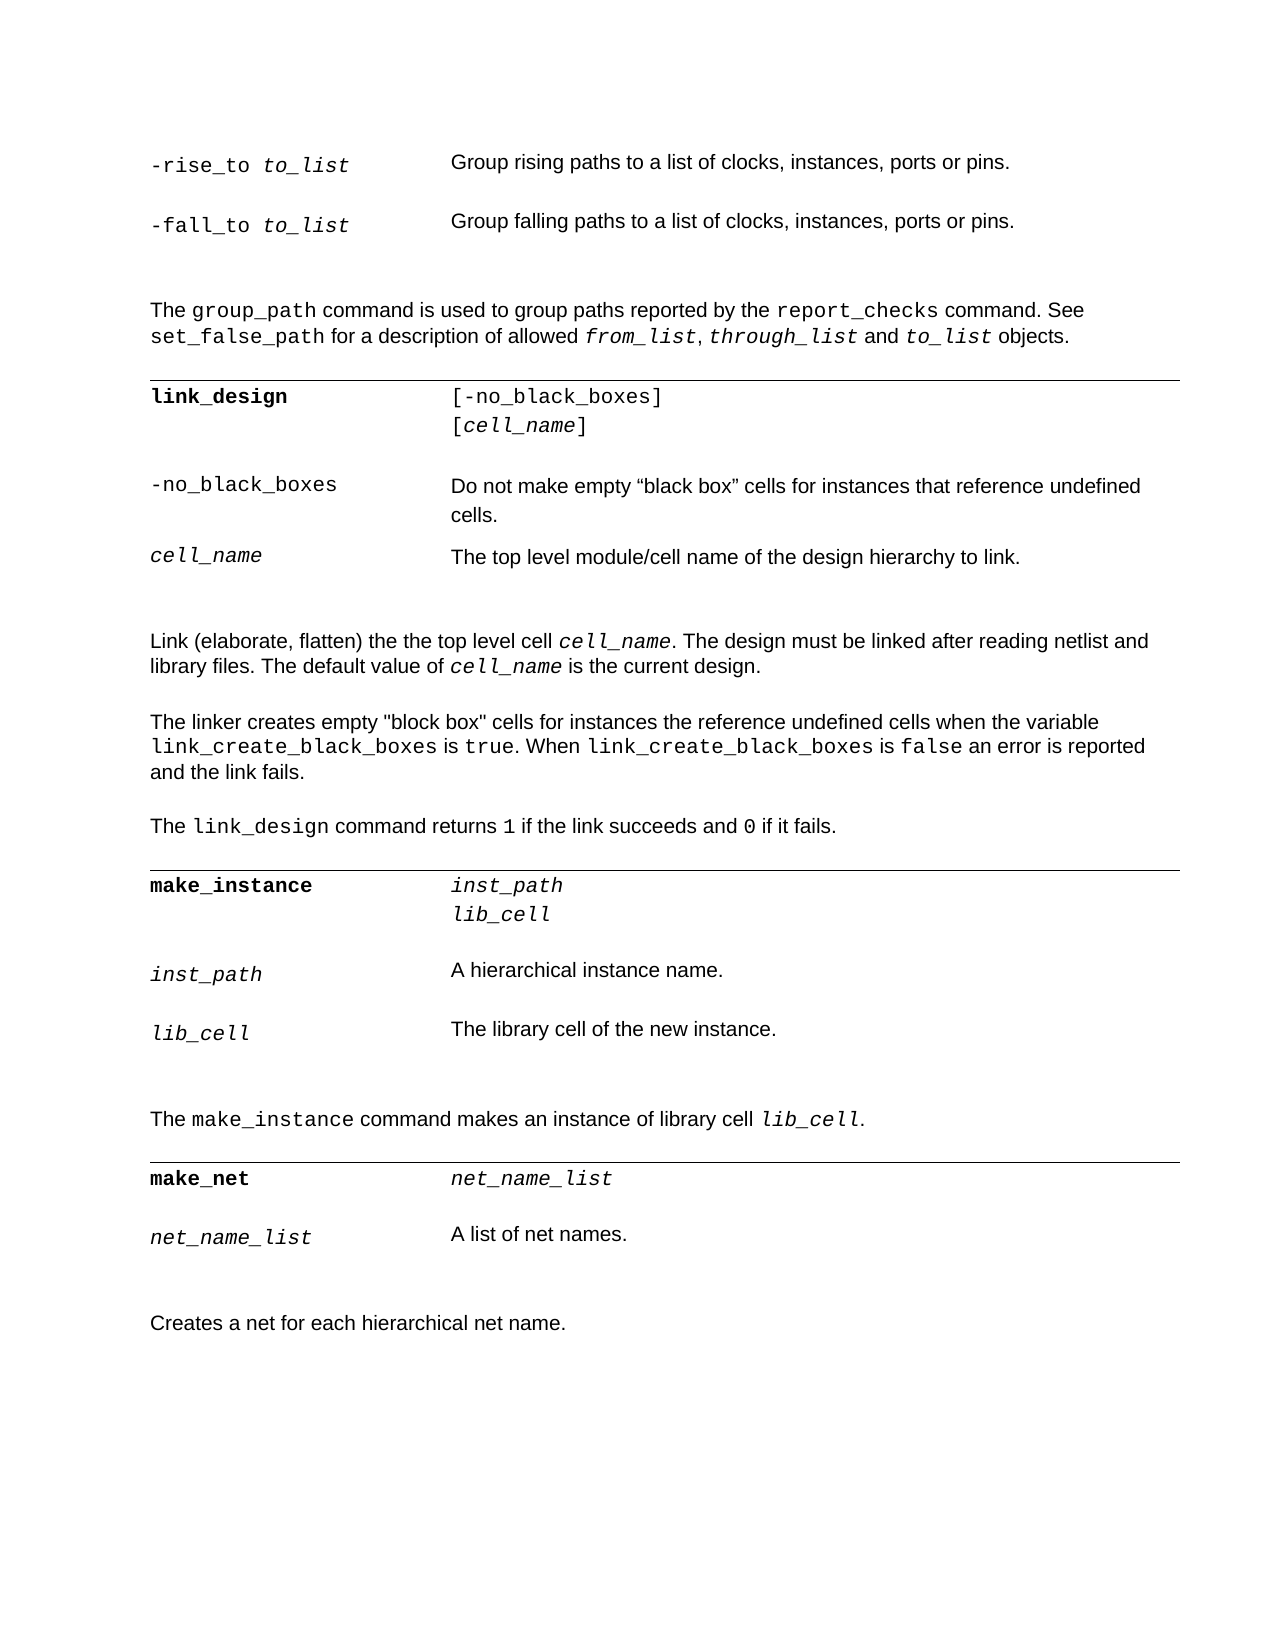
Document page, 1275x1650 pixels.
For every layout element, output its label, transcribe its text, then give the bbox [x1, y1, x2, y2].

table_cell inst_path [150, 958, 451, 1017]
table_header make_net [150, 1163, 451, 1222]
text Link (elaborate, flatten) the the top level cell cell_name. The design must be linked after reading netlist and library files. The default value of cell_name is the current design. [150, 628, 1180, 680]
text The linker creates empty "block box" cells for instances the reference undefined cells when the variable link_create_black_boxes is true. When link_create_black_boxes is false an error is reported and the link fails. [150, 710, 1180, 784]
table_header make_instance [150, 871, 451, 958]
table_cell -rise_to to_list [150, 150, 451, 209]
text The group_path command is used to group paths reported by the report_checks command. See set_false_path for a description of allowed from_list, through_list and to_list objects. [150, 298, 1180, 350]
text The link_design command returns 1 if the link succeeds and 0 if it fails. [150, 814, 1180, 840]
table_header [-no_black_boxes] [cell_name] [451, 381, 1180, 468]
table_cell The library cell of the new instance. [451, 1017, 1180, 1076]
table_cell cell_name [150, 539, 451, 598]
table_cell Group falling paths to a list of clocks, instances, ports or pins. [451, 209, 1180, 268]
table_cell lib_cell [150, 1017, 451, 1076]
table_cell -no_black_boxes [150, 469, 451, 539]
table_header inst_path lib_cell [451, 871, 1180, 958]
table_cell net_name_list [150, 1222, 451, 1281]
table_cell The top level module/cell name of the design hierarchy to link. [451, 539, 1180, 598]
text Creates a net for each hierarchical net name. [150, 1311, 1180, 1335]
table_cell A list of net names. [451, 1222, 1180, 1281]
text The make_instance command makes an instance of library cell lib_cell. [150, 1106, 1180, 1132]
table_cell -fall_to to_list [150, 209, 451, 268]
table_cell Do not make empty “black box” cells for instances that reference undefined cells. [451, 469, 1180, 539]
table_cell Group rising paths to a list of clocks, instances, ports or pins. [451, 150, 1180, 209]
table_cell A hierarchical instance name. [451, 958, 1180, 1017]
table_header net_name_list [451, 1163, 1180, 1222]
table_header link_design [150, 381, 451, 468]
